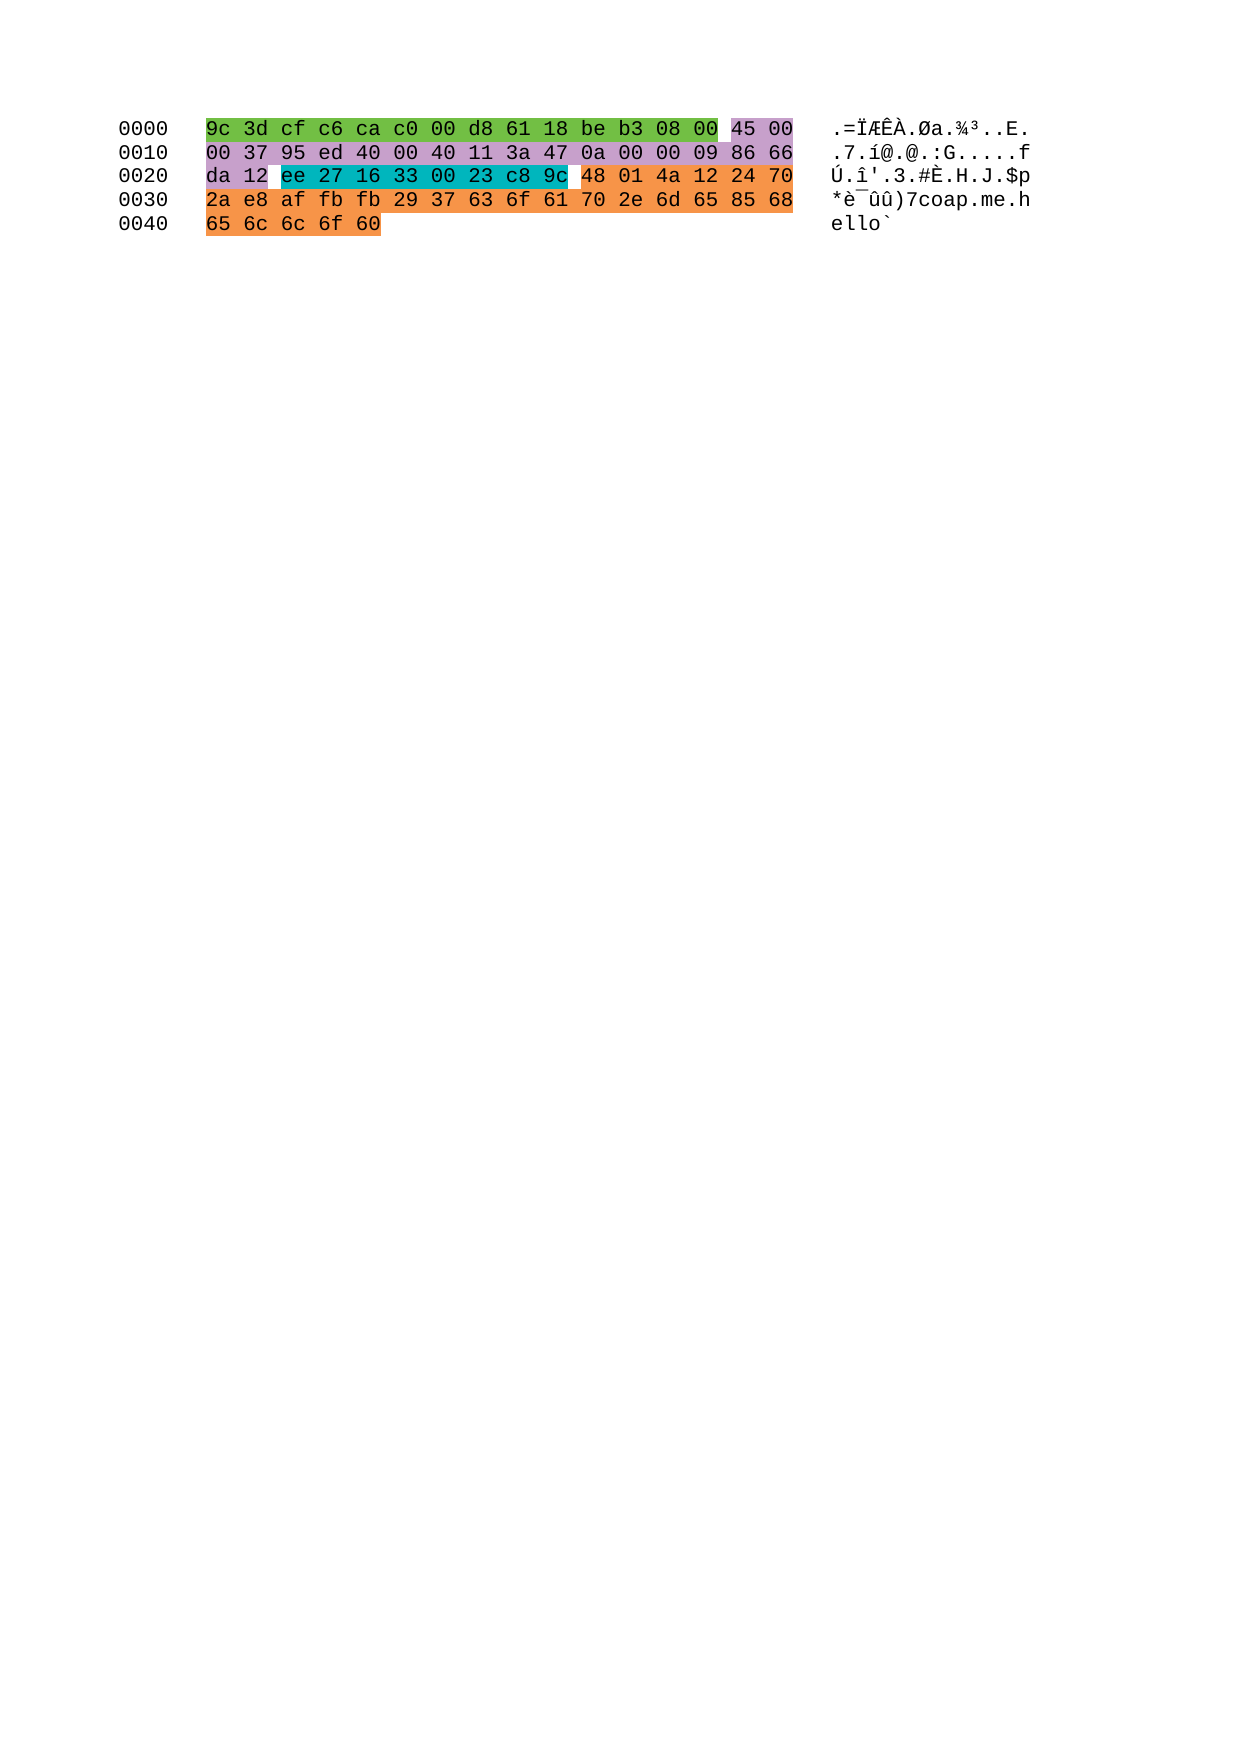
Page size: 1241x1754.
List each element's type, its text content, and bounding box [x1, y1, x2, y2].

text 0010 00 37 95 ed 40 00 40 11 3a 47 0a 00 00 09 86 66 .7.í@.@.:G.....f [118, 142, 1122, 165]
text 0000 9c 3d cf c6 ca c0 00 d8 61 18 be b3 08 00 45 00 .=ÏÆÊÀ.Øa.¾³..E. [118, 118, 1122, 142]
text 0040 65 6c 6c 6f 60 ello` [118, 213, 1122, 236]
text 0020 da 12 ee 27 16 33 00 23 c8 9c 48 01 4a 12 24 70 Ú.î'.3.#È.H.J.$p [118, 165, 1122, 189]
text 0030 2a e8 af fb fb 29 37 63 6f 61 70 2e 6d 65 85 68 *è¯ûû)7coap.me.h [118, 189, 1122, 213]
